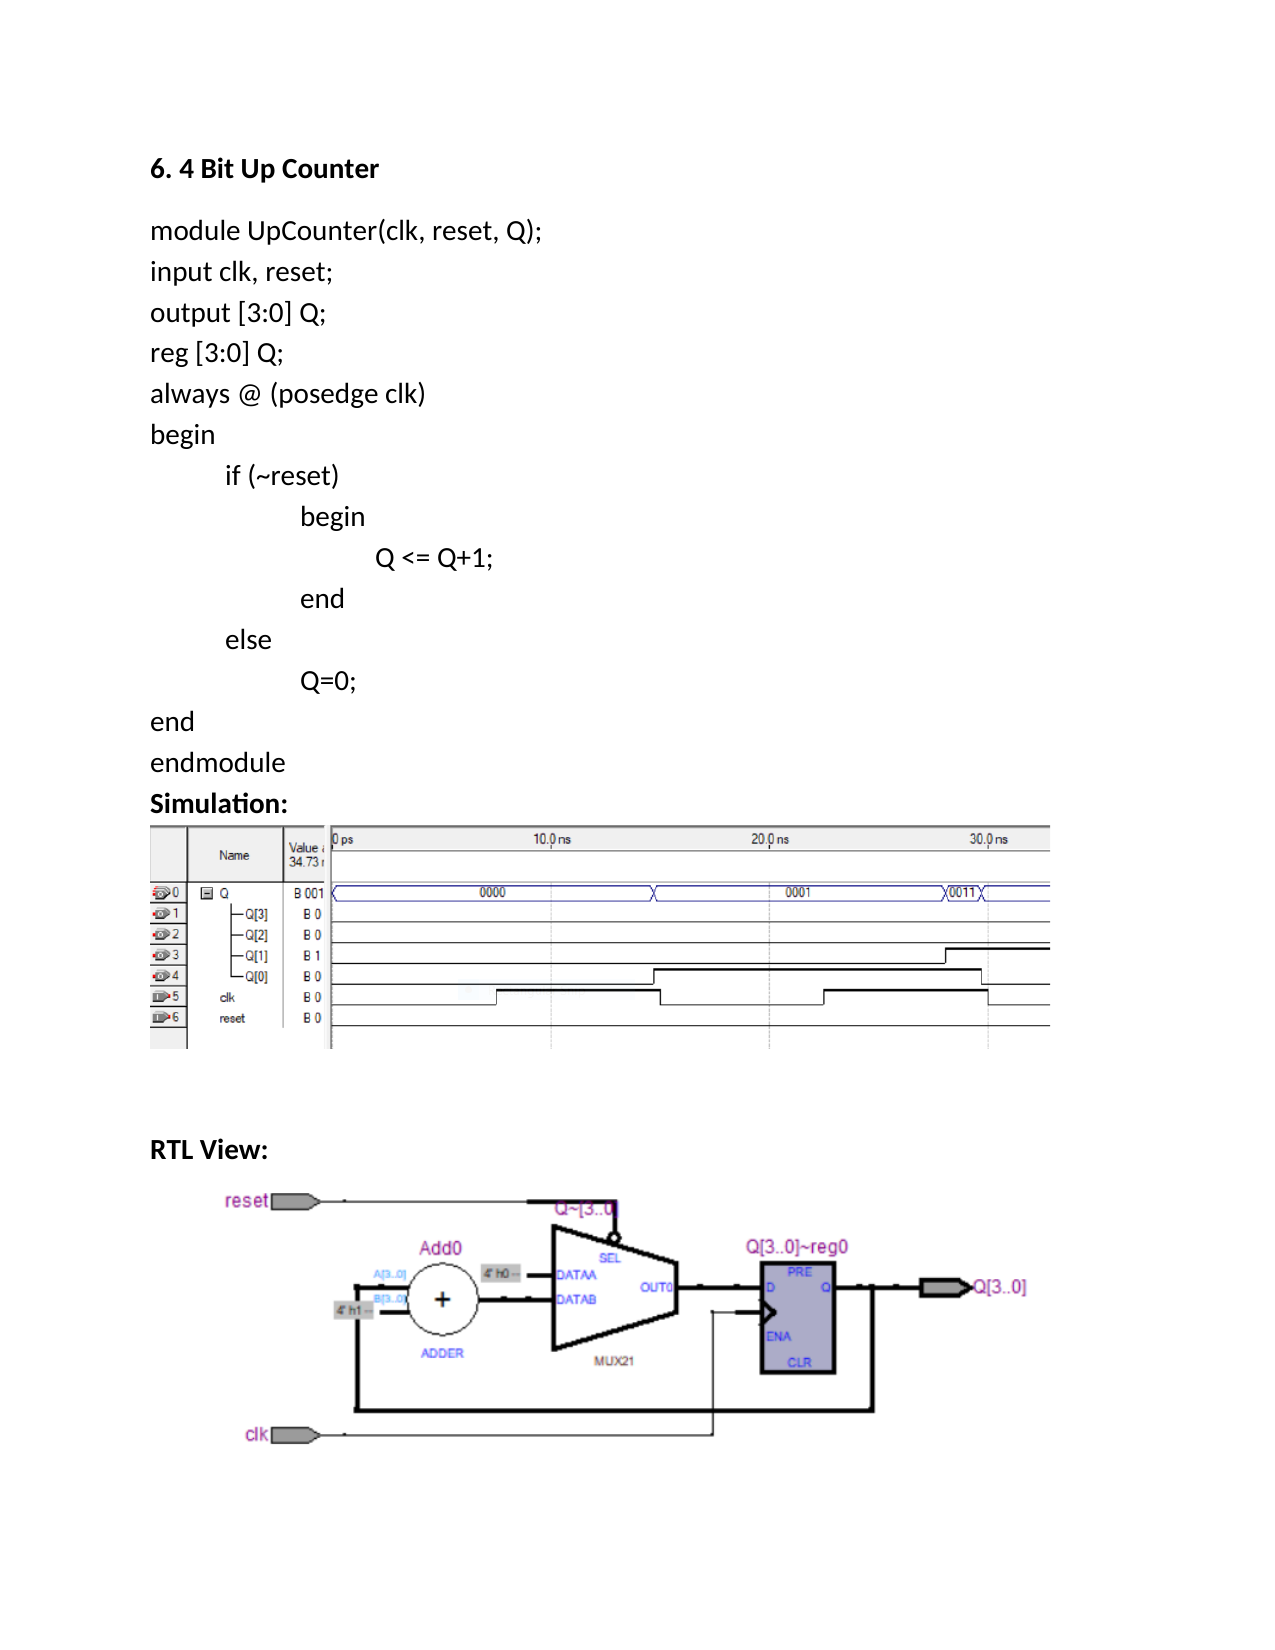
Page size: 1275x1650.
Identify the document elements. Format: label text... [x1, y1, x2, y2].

text endmodule [150, 744, 1125, 779]
text 6. 4 Bit Up Counter [150, 150, 1125, 186]
text output [3:0] Q; [150, 294, 1125, 329]
text reg [3:0] Q; [150, 334, 1125, 370]
picture [150, 825, 1050, 1049]
text always @ (posedge clk) [150, 376, 1125, 411]
text begin [150, 498, 1125, 534]
text Simulation: [150, 785, 1125, 821]
text if (~reset) [150, 457, 1125, 493]
text end [150, 580, 1125, 616]
text else [150, 621, 1125, 657]
text begin [150, 416, 1125, 452]
text end [150, 703, 1125, 739]
text RTL View: [150, 1131, 1125, 1167]
text input clk, reset; [150, 253, 1125, 288]
text Q <= Q+1; [150, 539, 1125, 575]
text module UpCounter(clk, reset, Q); [150, 212, 1125, 247]
text Q=0; [150, 662, 1125, 698]
picture [150, 1192, 1050, 1465]
